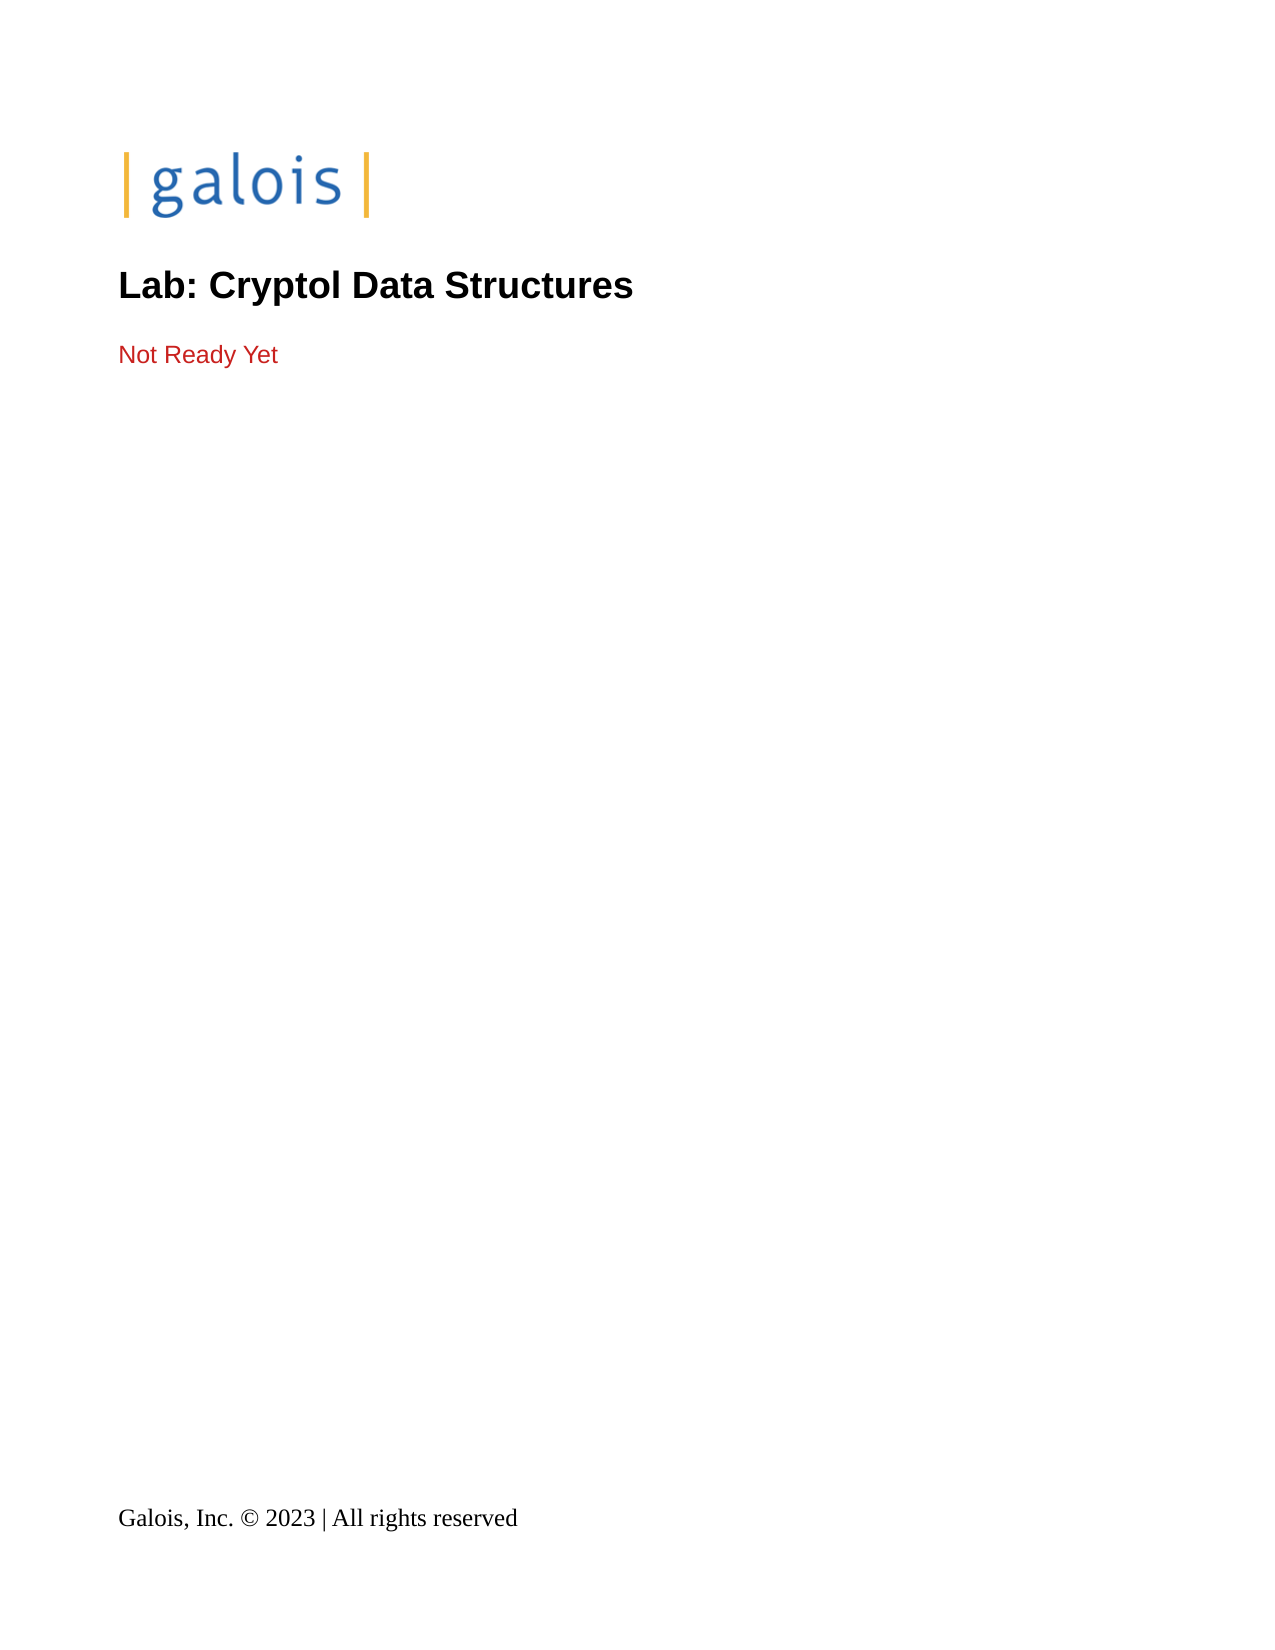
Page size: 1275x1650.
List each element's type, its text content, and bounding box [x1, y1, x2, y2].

subtitle Lab: Cryptol Data Structures [118, 263, 1157, 306]
picture [118, 143, 375, 226]
subtitle Not Ready Yet [118, 339, 1157, 368]
